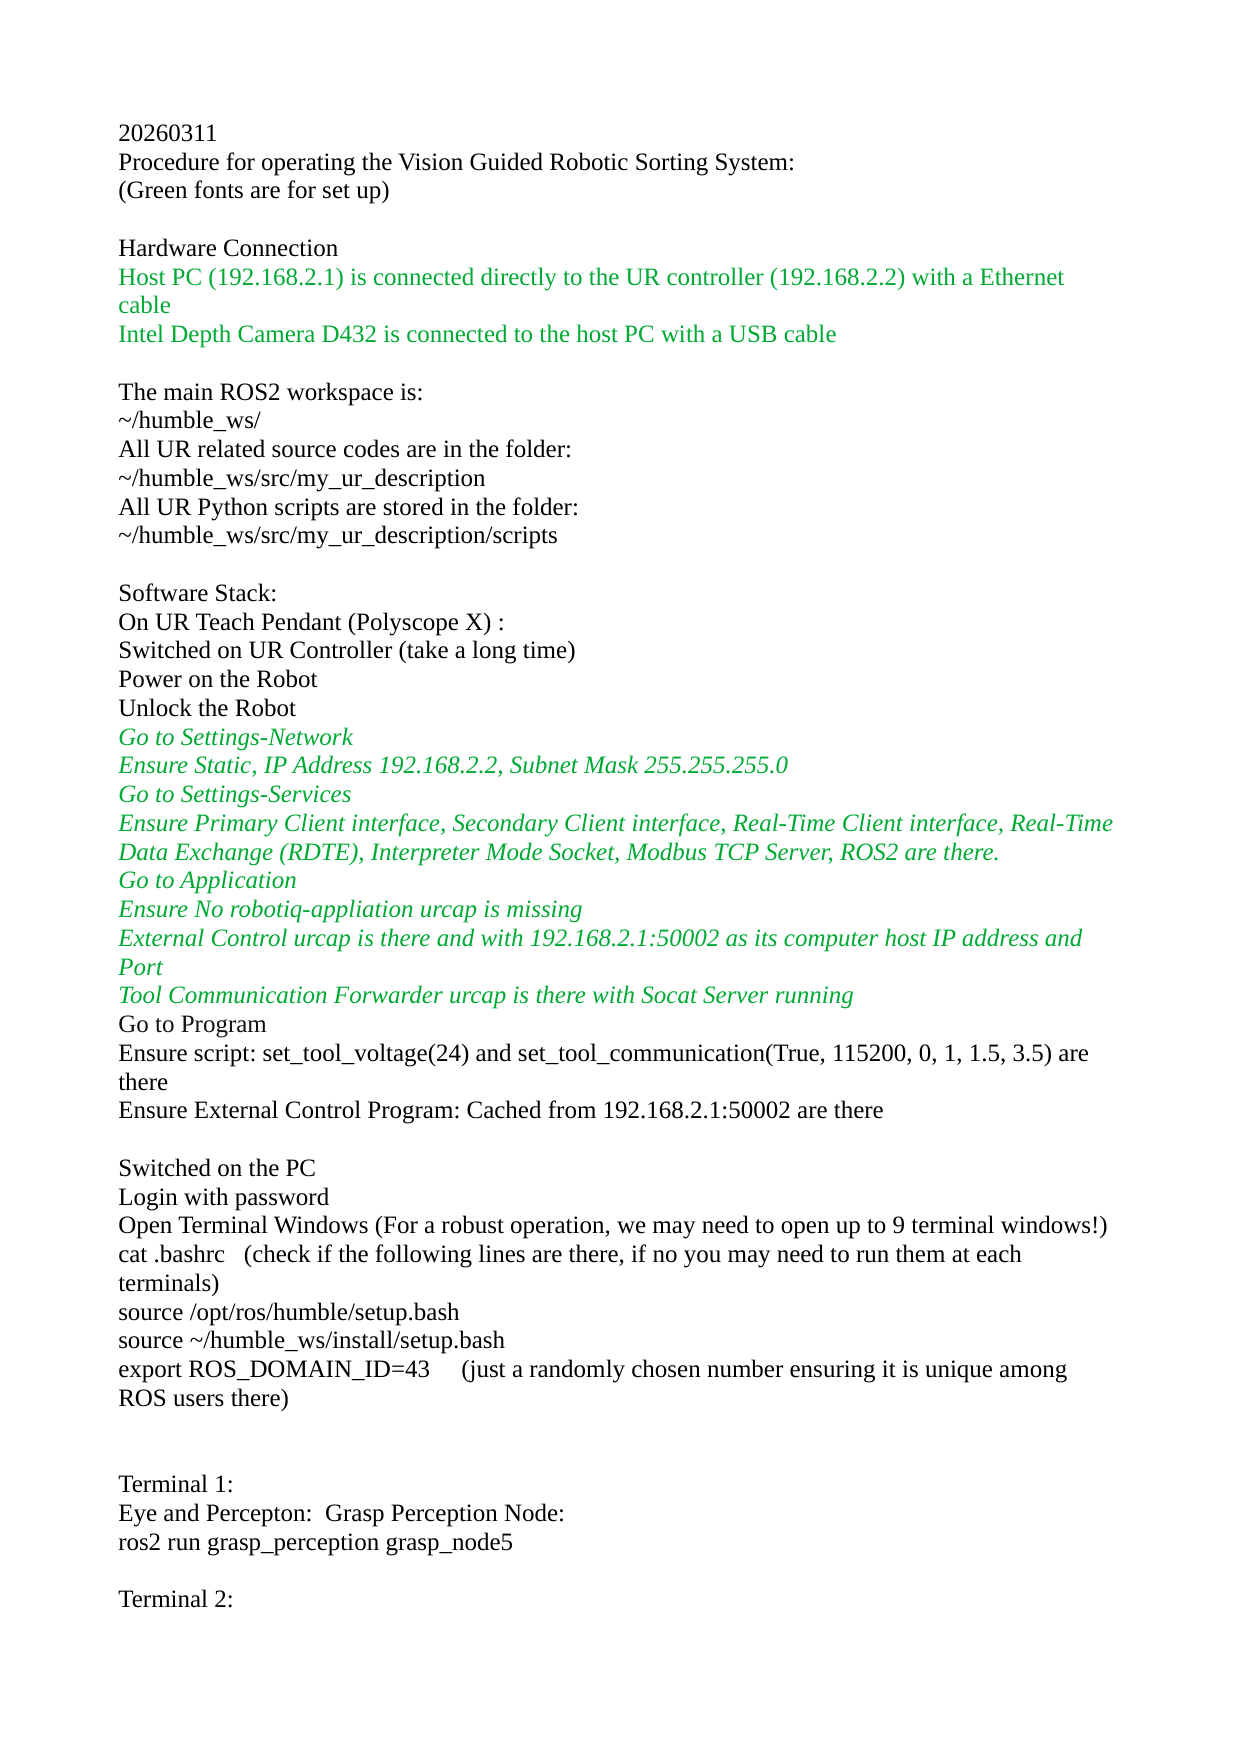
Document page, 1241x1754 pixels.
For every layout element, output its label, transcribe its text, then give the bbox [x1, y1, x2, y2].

text ~/humble_ws/src/my_ur_description/scripts [118, 521, 1122, 549]
text ros2 run grasp_perception grasp_node5 [118, 1527, 1122, 1556]
text cat .bashrc (check if the following lines are there, if no you may need to run them at each terminals) [118, 1239, 1122, 1297]
text Tool Communication Forwarder urcap is there with Socat Server running [118, 981, 1122, 1009]
text Hardware Connection [118, 233, 1122, 262]
text Go to Settings-Services [118, 779, 1122, 808]
text Switched on UR Controller (take a long time) [118, 636, 1122, 664]
text Open Terminal Windows (For a robust operation, we may need to open up to 9 terminal windows!) [118, 1211, 1122, 1239]
text Procedure for operating the Vision Guided Robotic Sorting System: [118, 147, 1122, 176]
text Go to Settings-Network [118, 722, 1122, 751]
text Go to Application [118, 866, 1122, 894]
text Power on the Robot [118, 664, 1122, 693]
text ~/humble_ws/ [118, 406, 1122, 434]
text All UR related source codes are in the folder: [118, 434, 1122, 463]
text Intel Depth Camera D432 is connected to the host PC with a USB cable [118, 319, 1122, 348]
text Eye and Percepton: Grasp Perception Node: [118, 1498, 1122, 1527]
text (Green fonts are for set up) [118, 176, 1122, 204]
text source ~/humble_ws/install/setup.bash [118, 1326, 1122, 1354]
text Terminal 2: [118, 1584, 1122, 1613]
text source /opt/ros/humble/setup.bash [118, 1297, 1122, 1326]
text Unlock the Robot [118, 693, 1122, 722]
text Ensure Static, IP Address 192.168.2.2, Subnet Mask 255.255.255.0 [118, 751, 1122, 779]
text Login with password [118, 1182, 1122, 1211]
text Ensure Primary Client interface, Secondary Client interface, Real-Time Client interface, Real-Time Data Exchange (RDTE), Interpreter Mode Socket, Modbus TCP Server, ROS2 are there. [118, 808, 1122, 866]
text External Control urcap is there and with 192.168.2.1:50002 as its computer host IP address and Port [118, 923, 1122, 981]
text Terminal 1: [118, 1469, 1122, 1498]
text export ROS_DOMAIN_ID=43 (just a randomly chosen number ensuring it is unique among ROS users there) [118, 1354, 1122, 1412]
text Ensure script: set_tool_voltage(24) and set_tool_communication(True, 115200, 0, 1, 1.5, 3.5) are there [118, 1038, 1122, 1096]
text Host PC (192.168.2.1) is connected directly to the UR controller (192.168.2.2) with a Ethernet cable [118, 262, 1122, 319]
text ~/humble_ws/src/my_ur_description [118, 463, 1122, 492]
text Ensure External Control Program: Cached from 192.168.2.1:50002 are there [118, 1096, 1122, 1124]
text All UR Python scripts are stored in the folder: [118, 492, 1122, 521]
text Go to Program [118, 1009, 1122, 1038]
text Switched on the PC [118, 1153, 1122, 1182]
text 20260311 [118, 118, 1122, 147]
text The main ROS2 workspace is: [118, 377, 1122, 406]
text Software Stack: [118, 578, 1122, 607]
text Ensure No robotiq-appliation urcap is missing [118, 894, 1122, 923]
text On UR Teach Pendant (Polyscope X) : [118, 607, 1122, 636]
